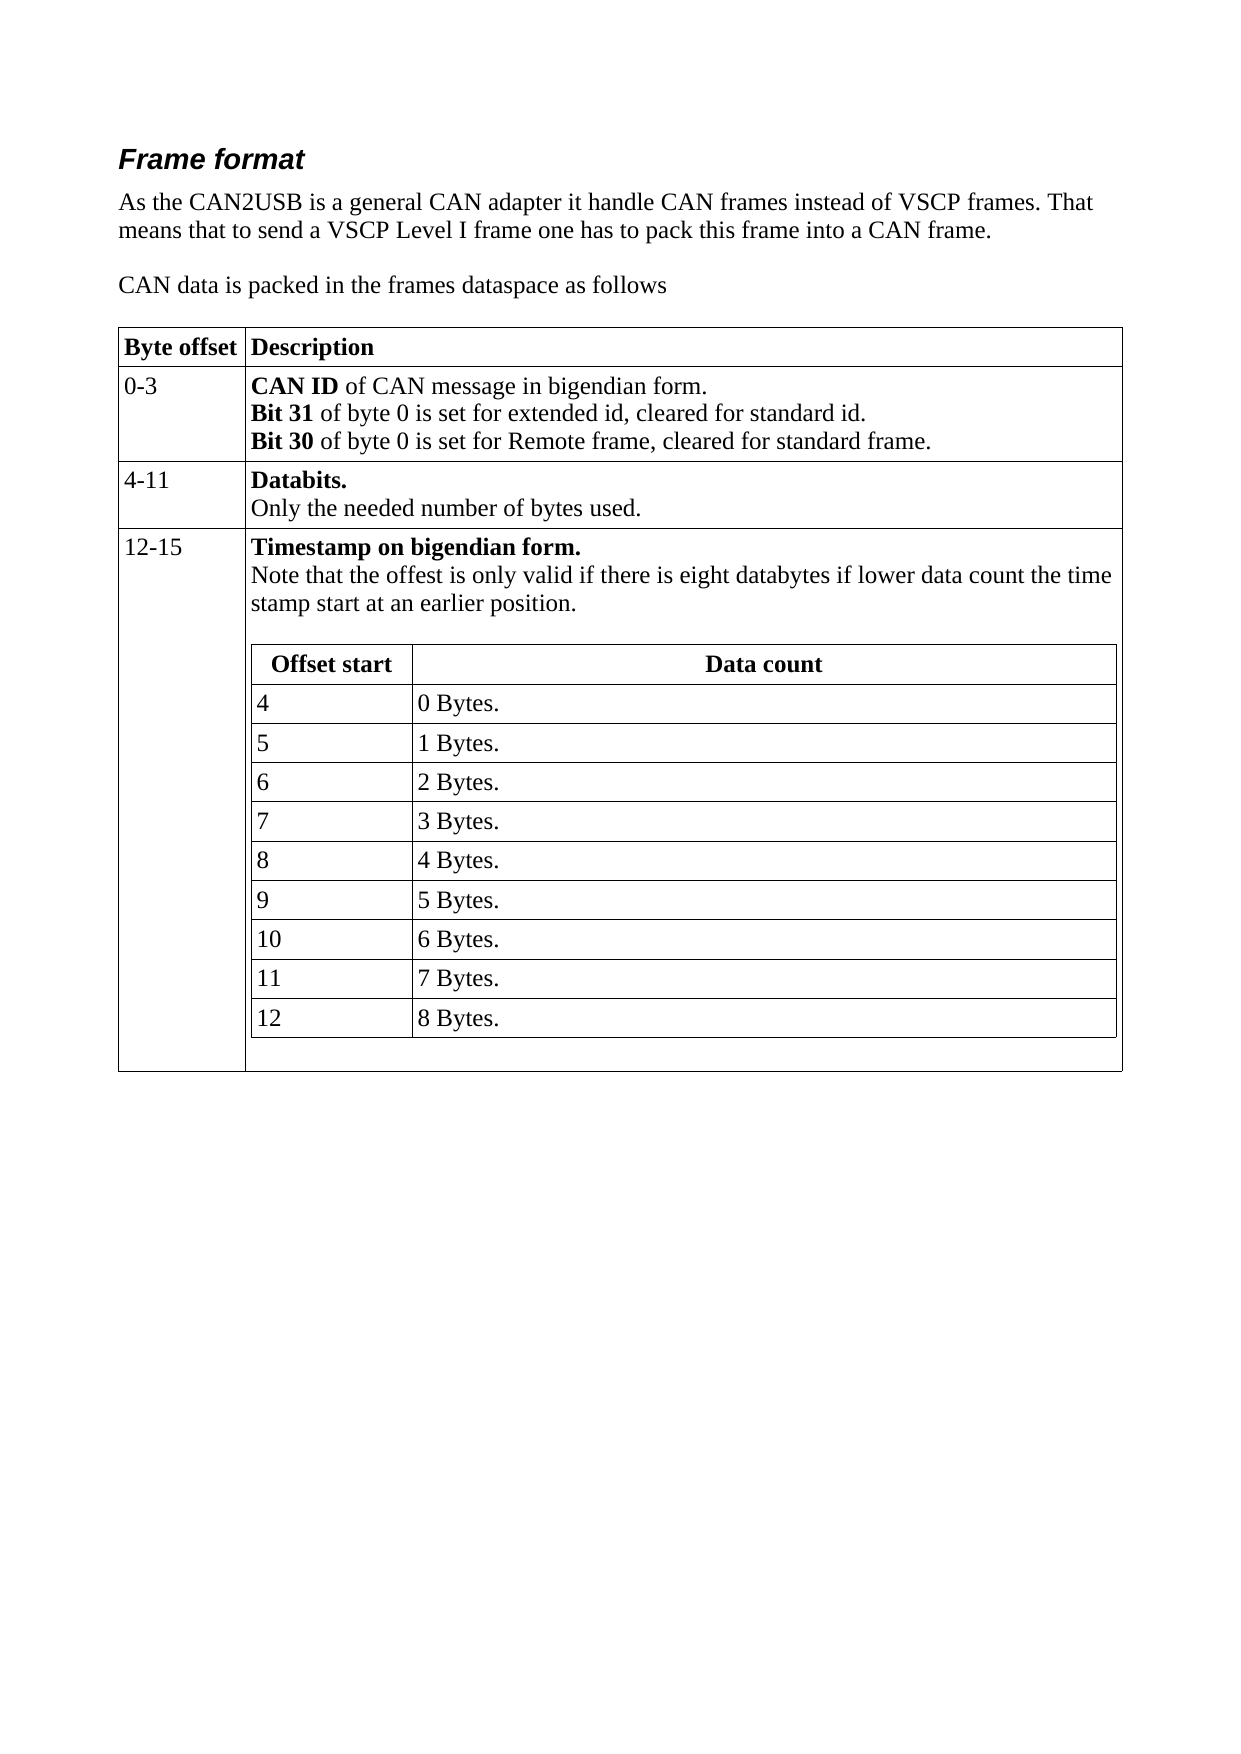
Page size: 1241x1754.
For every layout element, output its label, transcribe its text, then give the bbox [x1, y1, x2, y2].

table_cell CAN ID of CAN message in bigendian form. Bit 31 of byte 0 is set for extended id, cleared for standard id. Bit 30 of byte 0 is set for Remote frame, cleared for standard frame. [246, 367, 1122, 461]
subtitle Frame format [118, 143, 1122, 176]
table_cell Databits. Only the needed number of bytes used. [246, 462, 1122, 528]
table_cell 6 [252, 763, 412, 801]
table_cell 0-3 [119, 367, 245, 461]
table_cell 6 Bytes. [413, 920, 1116, 959]
text As the CAN2USB is a general CAN adapter it handle CAN frames instead of VSCP frames. That means that to send a VSCP Level I frame one has to pack this frame into a CAN frame. [118, 188, 1122, 244]
table_header Offset start [252, 645, 412, 684]
table_cell 0 Bytes. [413, 685, 1116, 723]
table_cell 4 [252, 685, 412, 723]
table_cell 11 [252, 960, 412, 998]
table_cell 5 Bytes. [413, 881, 1116, 919]
table_cell 7 [252, 802, 412, 841]
table_cell 4 Bytes. [413, 842, 1116, 880]
text CAN data is packed in the frames dataspace as follows [118, 271, 1122, 299]
table_cell 8 Bytes. [413, 999, 1116, 1037]
table_header Data count [413, 645, 1116, 684]
table_cell 10 [252, 920, 412, 959]
table_cell 2 Bytes. [413, 763, 1116, 801]
table_cell 9 [252, 881, 412, 919]
table_cell 12 [252, 999, 412, 1037]
table_cell 1 Bytes. [413, 724, 1116, 762]
table_cell 3 Bytes. [413, 802, 1116, 841]
table_cell 4-11 [119, 462, 245, 528]
table_cell Timestamp on bigendian form. Note that the offest is only valid if there is eight databytes if lower data count the time stamp start at an earlier position. [246, 529, 1122, 1071]
table_header Description [246, 328, 1122, 366]
table_header Byte offset [119, 328, 245, 366]
table_cell 12-15 [119, 529, 245, 1071]
table_cell 7 Bytes. [413, 960, 1116, 998]
table_cell 5 [252, 724, 412, 762]
table_cell 8 [252, 842, 412, 880]
